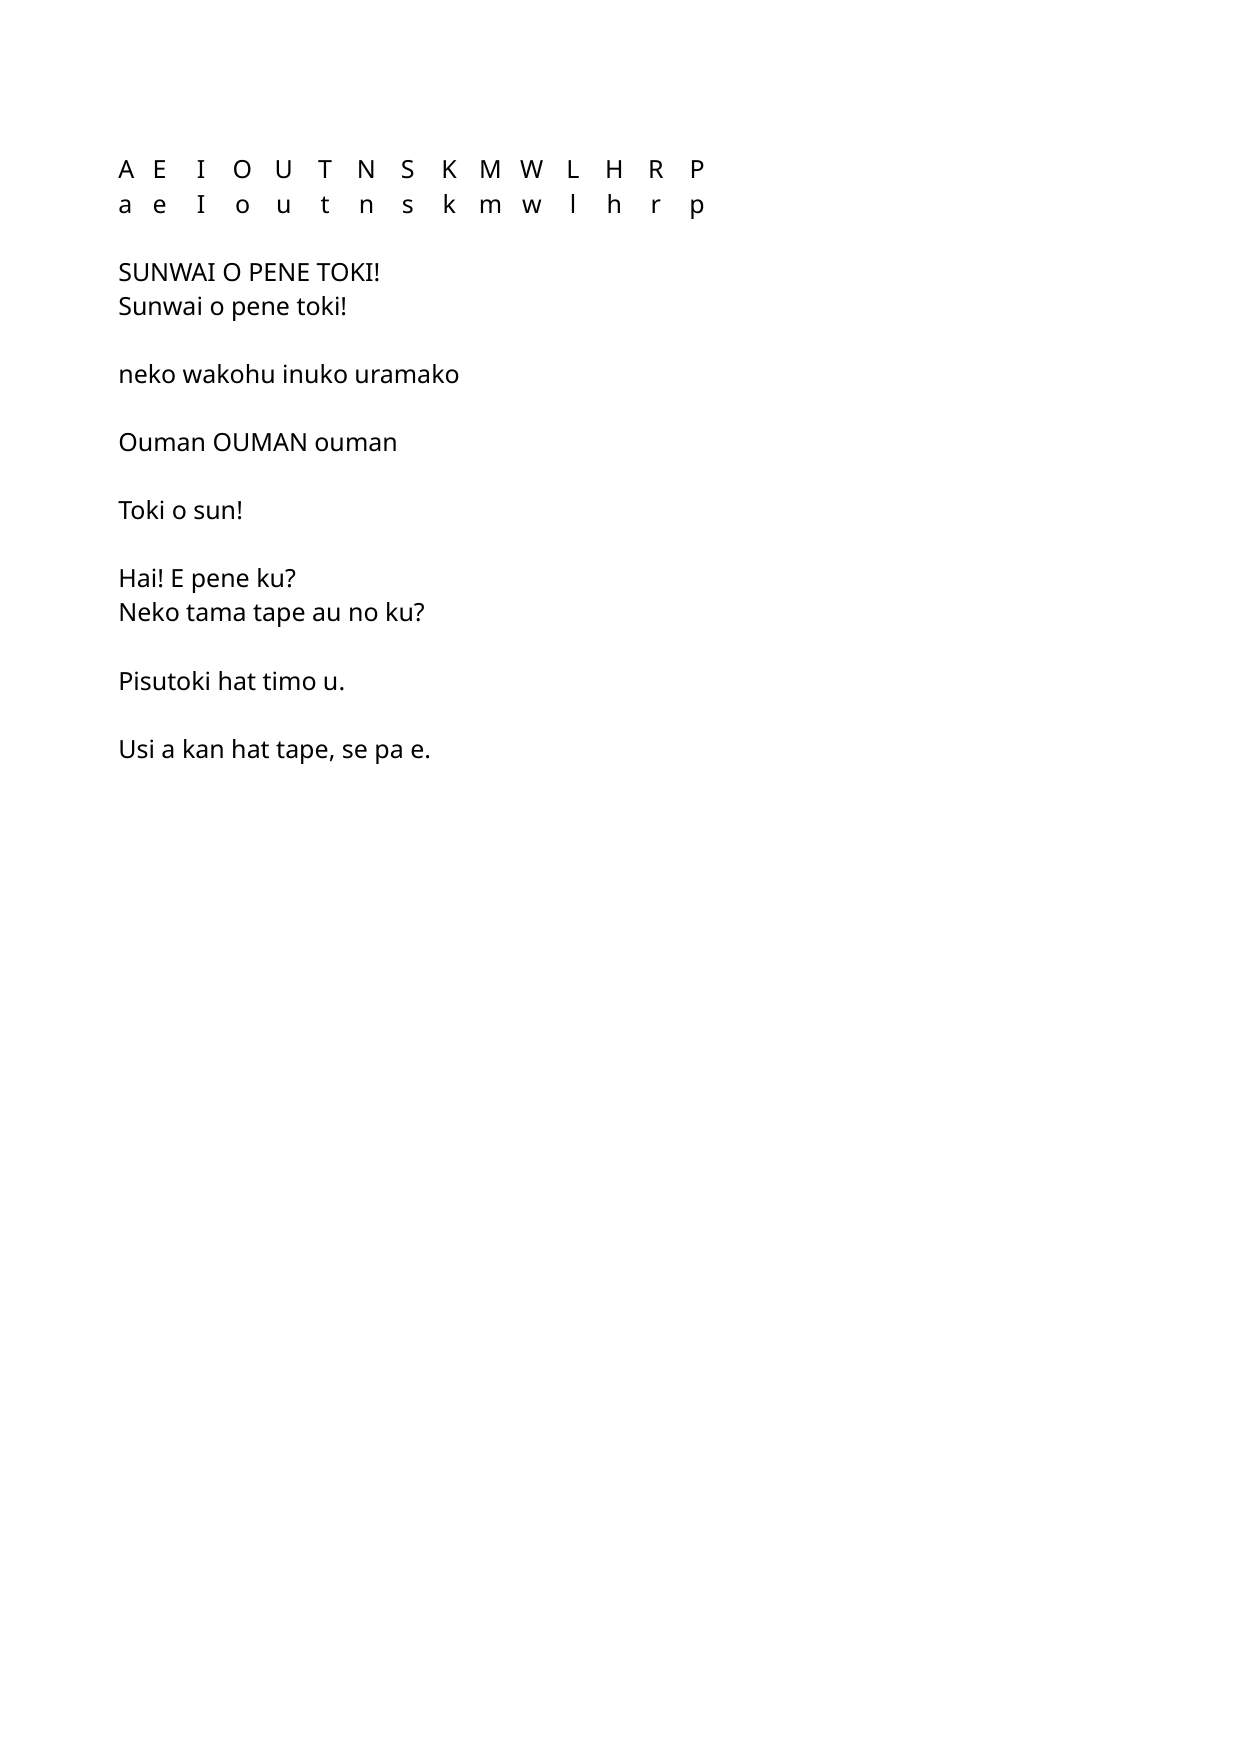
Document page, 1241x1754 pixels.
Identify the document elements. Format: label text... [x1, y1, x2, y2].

text A E I O U T N S K M W L H R P [118, 152, 1122, 186]
text Neko tama tape au no ku? [118, 595, 1122, 629]
text Sunwai o pene toki! [118, 288, 1122, 322]
text Hai! E pene ku? [118, 561, 1122, 595]
text Usi a kan hat tape, se pa e. [118, 731, 1122, 765]
text a e I o u t n s k m w l h r p [118, 186, 1122, 220]
text SUNWAI O PENE TOKI! [118, 254, 1122, 288]
text Ouman OUMAN ouman [118, 425, 1122, 459]
text Pisutoki hat timo u. [118, 663, 1122, 697]
text neko wakohu inuko uramako [118, 357, 1122, 391]
text Toki o sun! [118, 493, 1122, 527]
